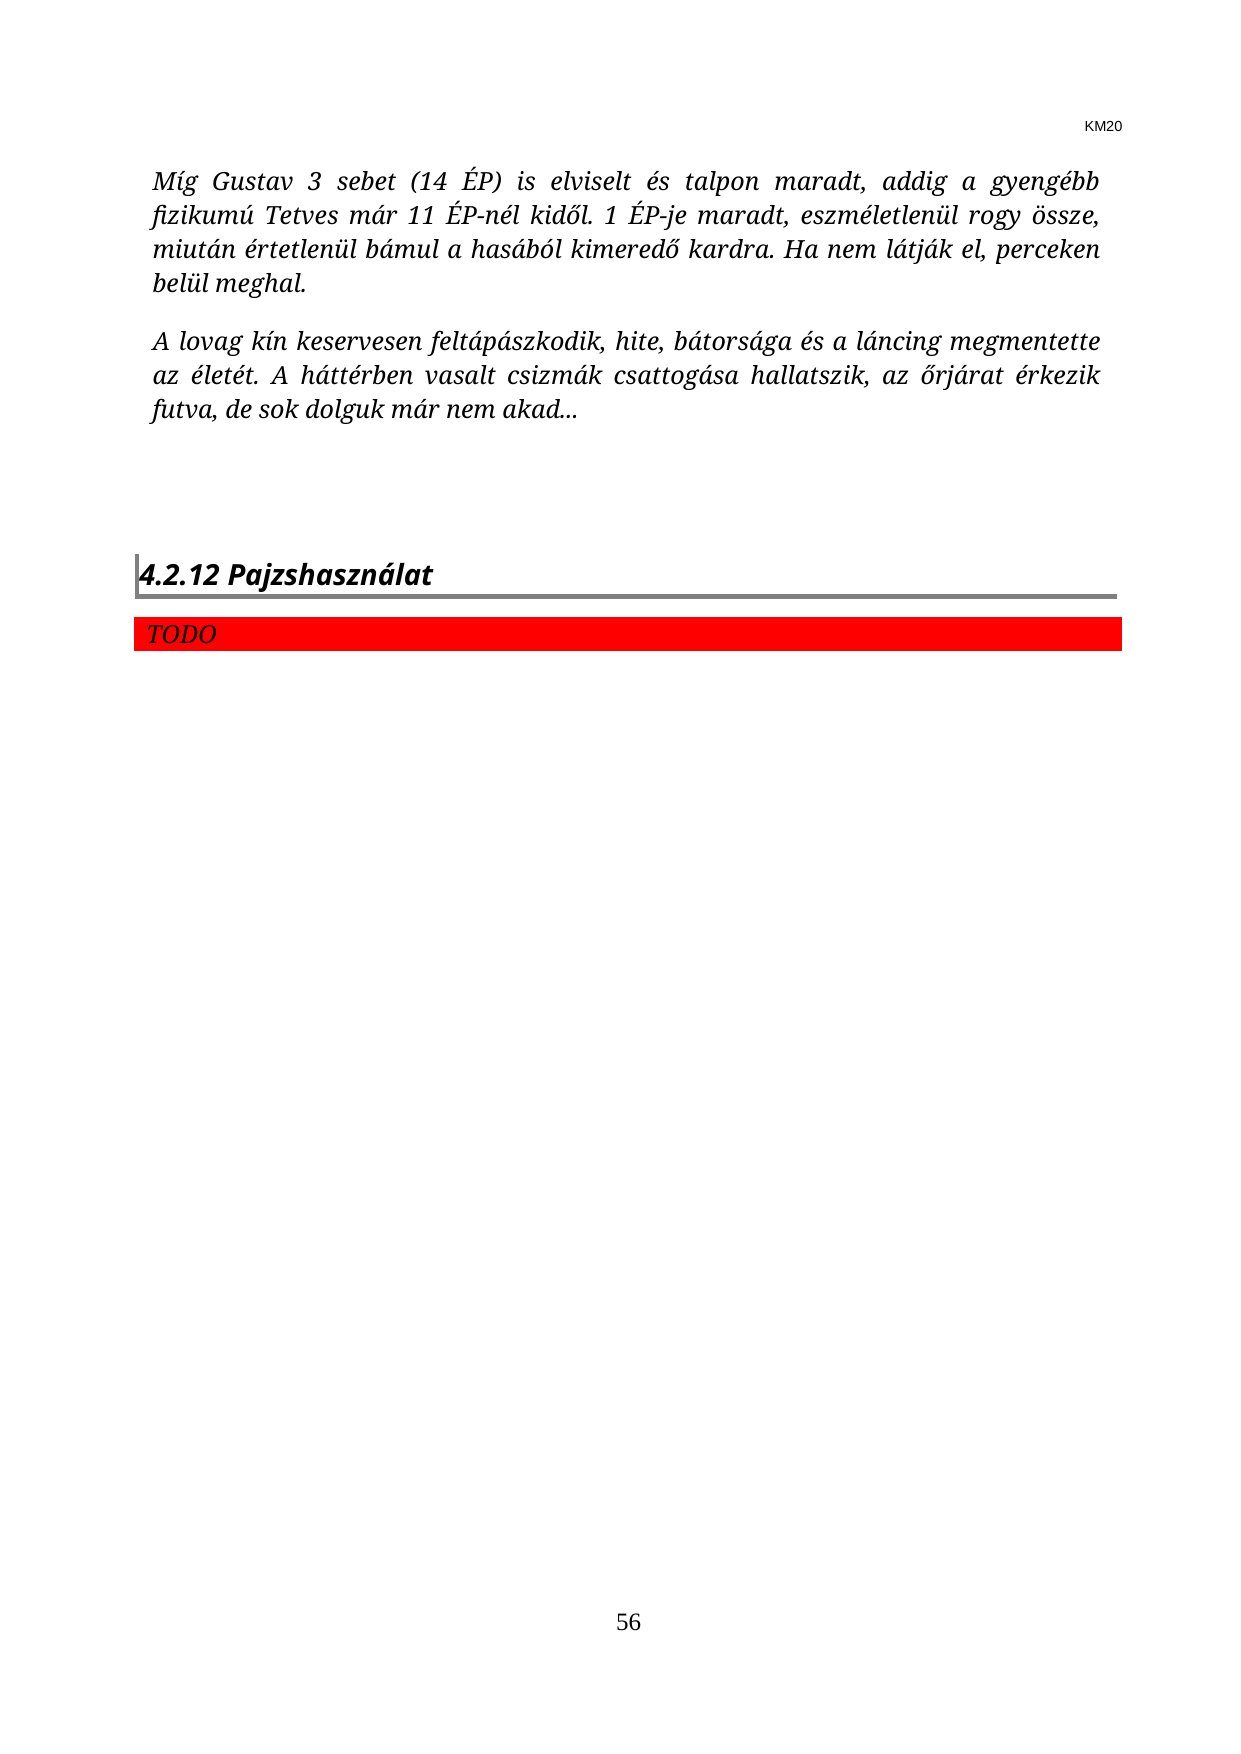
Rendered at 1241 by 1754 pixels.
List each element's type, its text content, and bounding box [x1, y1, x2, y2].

text A lovag kín keservesen feltápászkodik, hite, bátorsága és a láncing megmentette az életét. A háttérben vasalt csizmák csattogása hallatszik, az őrjárat érkezik futva, de sok dolguk már nem akad... [152, 324, 1104, 426]
subtitle Pajzshasználat [139, 554, 1122, 594]
text TODO [134, 617, 1122, 651]
text Míg Gustav 3 sebet (14 ÉP) is elviselt és talpon maradt, addig a gyengébb fizikumú Tetves már 11 ÉP-nél kidől. 1 ÉP-je maradt, eszméletlenül rogy össze, miután értetlenül bámul a hasából kimeredő kardra. Ha nem látják el, perceken belül meghal. [152, 164, 1104, 300]
